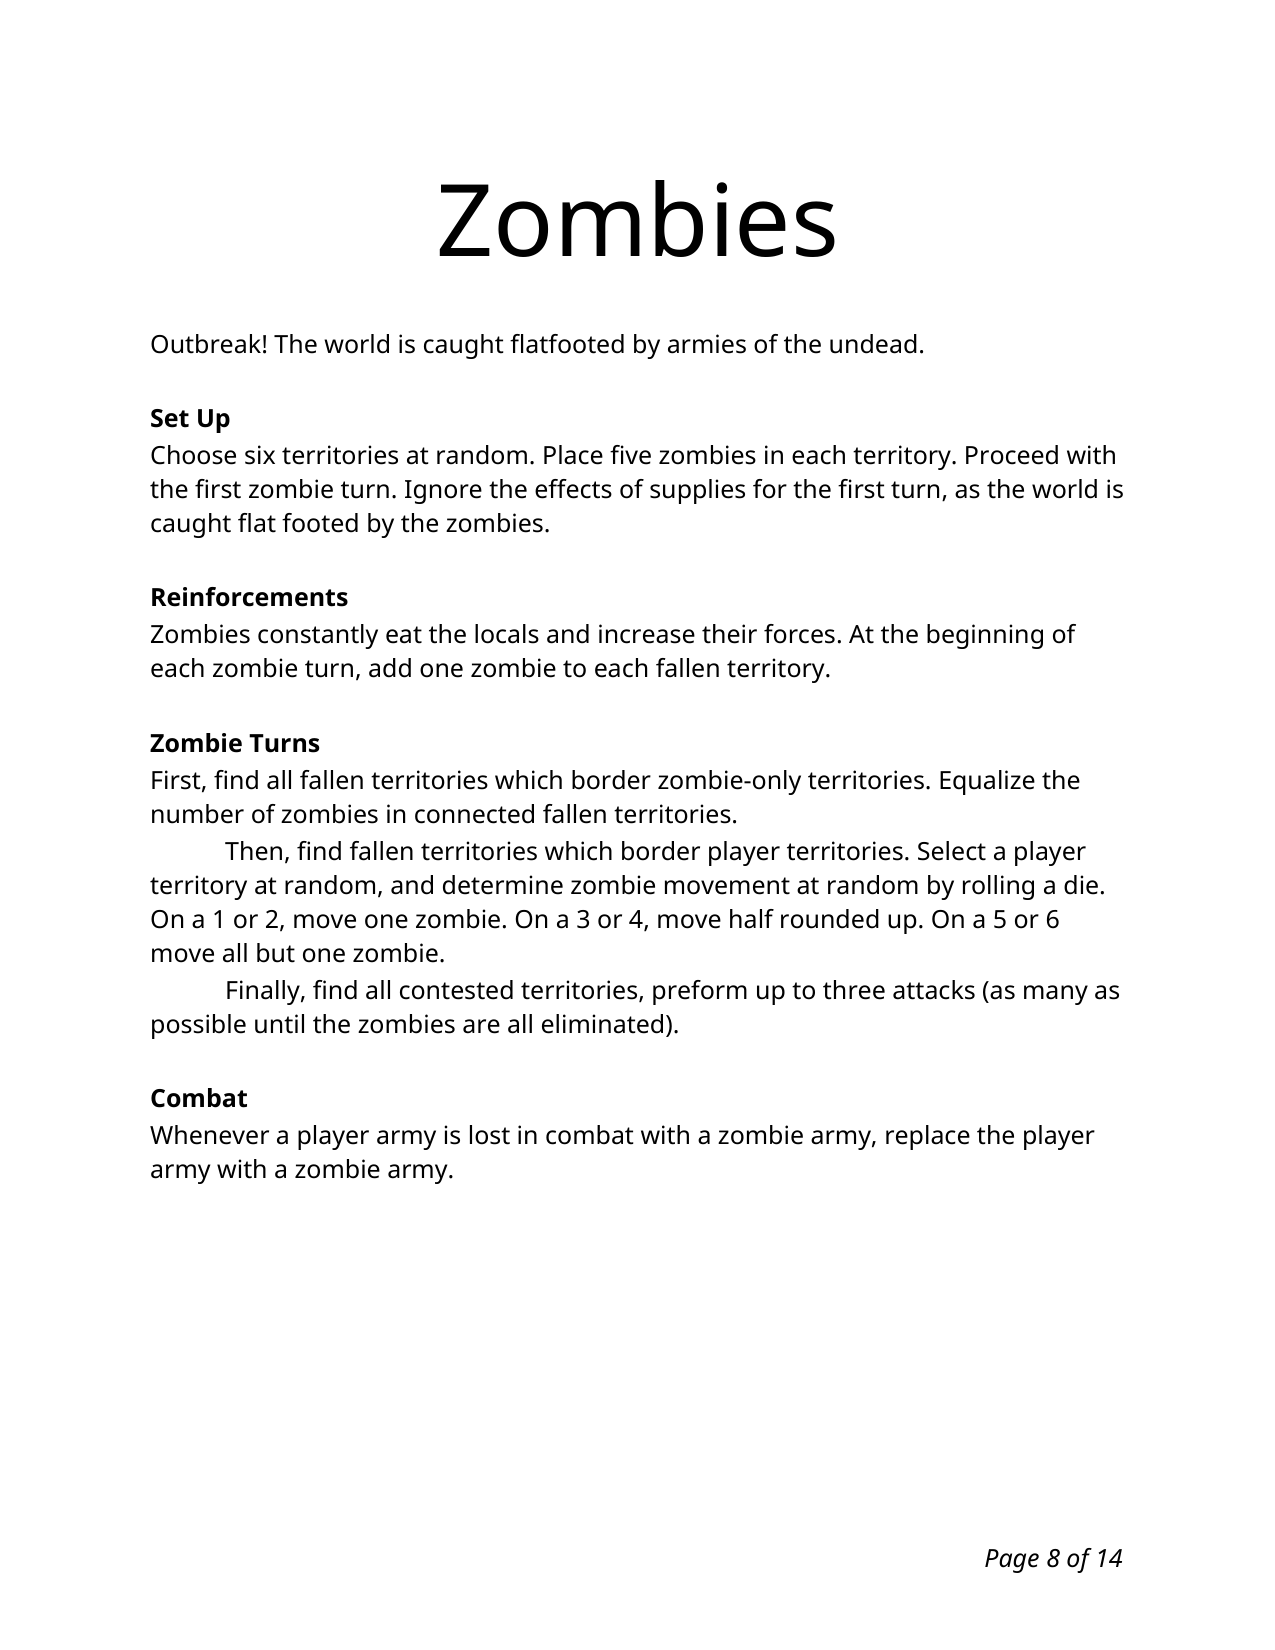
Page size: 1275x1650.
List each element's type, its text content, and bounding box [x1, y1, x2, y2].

text First, find all fallen territories which border zombie-only territories. Equalize the number of zombies in connected fallen territories. [150, 762, 1125, 830]
text Zombies [150, 150, 1125, 286]
text Set Up [150, 401, 1125, 434]
text Reinforcements [150, 580, 1125, 614]
text Zombies constantly eat the locals and increase their forces. At the beginning of each zombie turn, add one zombie to each fallen territory. [150, 617, 1125, 685]
text Outbreak! The world is caught flatfooted by armies of the undead. [150, 326, 1125, 360]
text Zombie Turns [150, 725, 1125, 759]
text Whenever a player army is lost in combat with a zombie army, replace the player army with a zombie army. [150, 1118, 1125, 1186]
text Combat [150, 1081, 1125, 1115]
text Then, find fallen territories which border player territories. Select a player territory at random, and determine zombie movement at random by rolling a die. On a 1 or 2, move one zombie. On a 3 or 4, move half rounded up. On a 5 or 6 move all but one zombie. [150, 833, 1125, 970]
text Choose six territories at random. Place five zombies in each territory. Proceed with the first zombie turn. Ignore the effects of supplies for the first turn, as the world is caught flat footed by the zombies. [150, 438, 1125, 540]
text Finally, find all contested territories, preform up to three attacks (as many as possible until the zombies are all eliminated). [150, 973, 1125, 1041]
